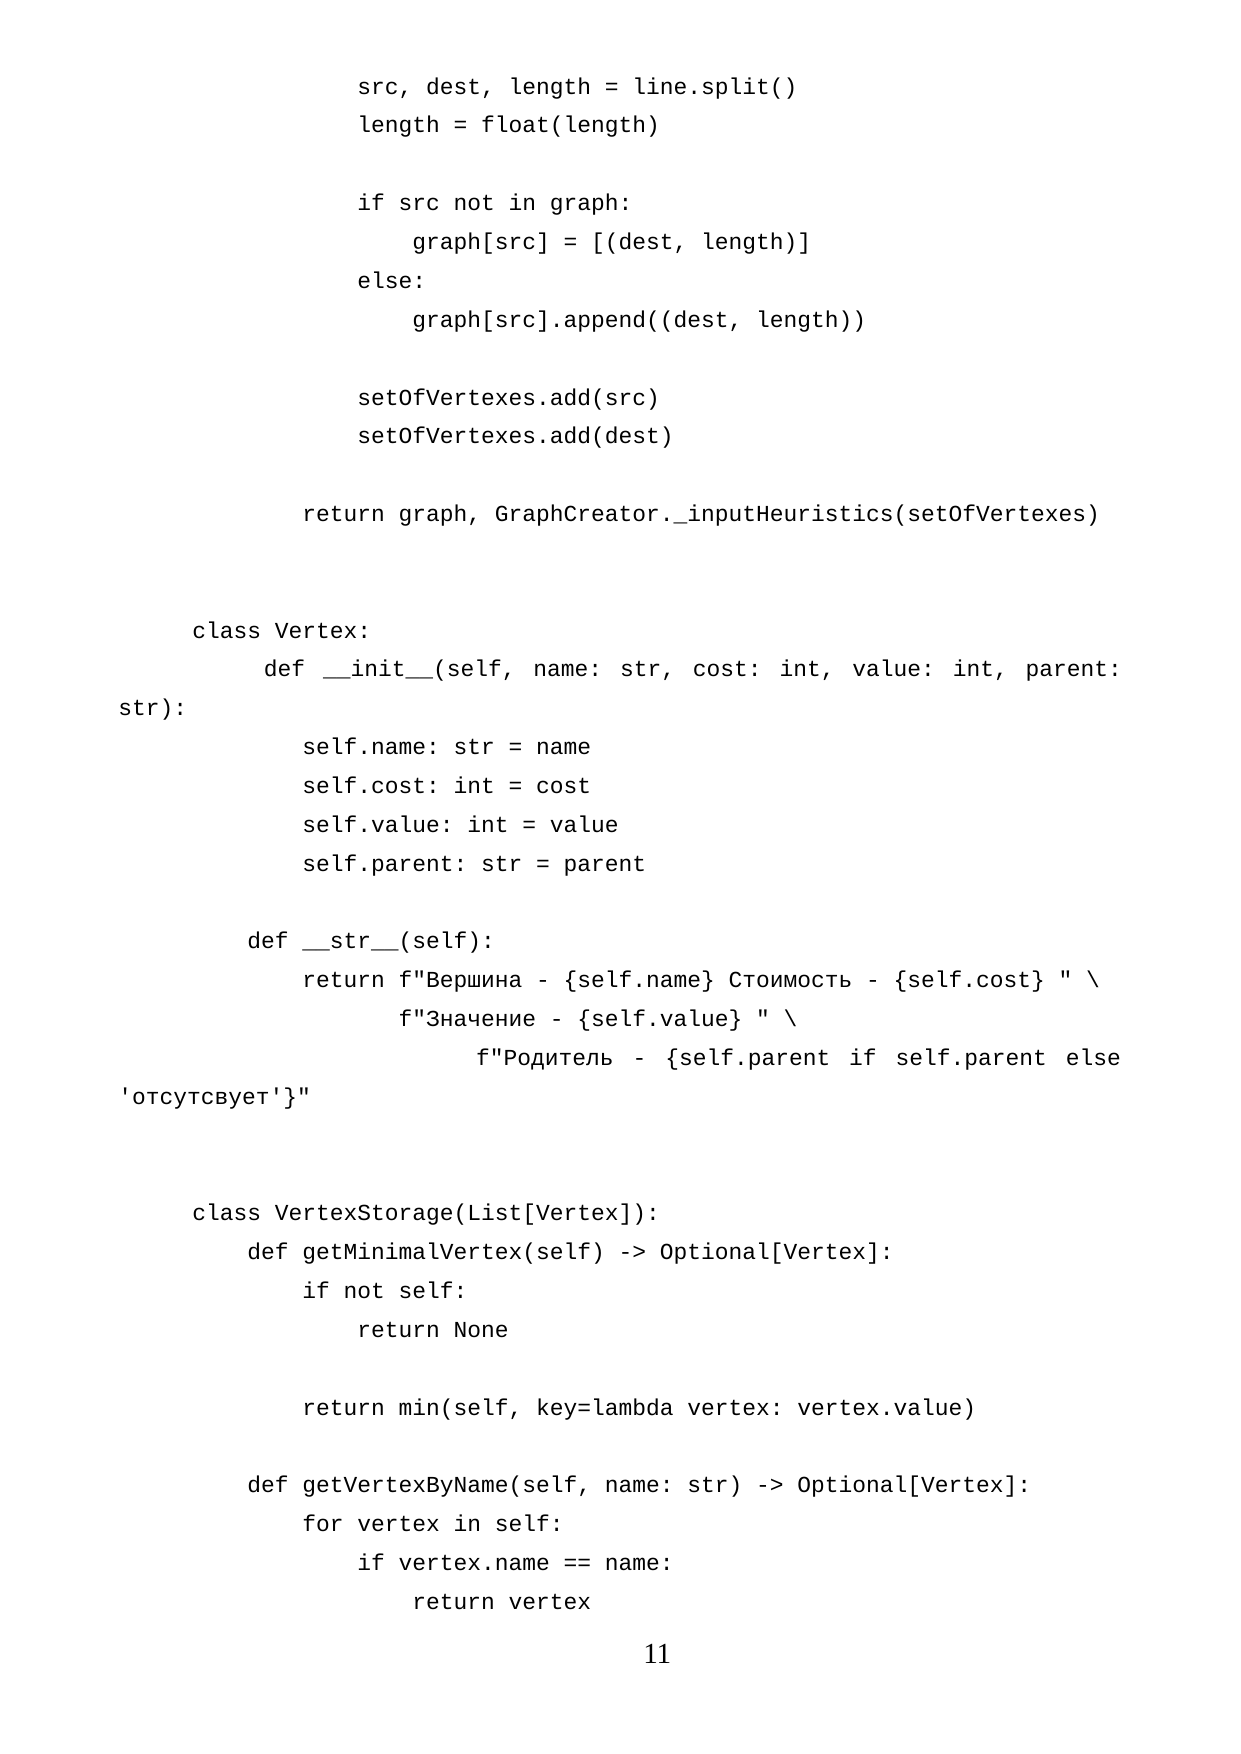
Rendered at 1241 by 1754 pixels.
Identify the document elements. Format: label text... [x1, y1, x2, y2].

text def getMinimalVertex(self) -> Optional[Vertex]: [118, 1241, 1122, 1267]
text return vertex [118, 1590, 1122, 1616]
text if vertex.name == name: [118, 1551, 1122, 1577]
text def getVertexByName(self, name: str) -> Optional[Vertex]: [118, 1474, 1122, 1500]
text return f"Вершина - {self.name} Стоимость - {self.cost} " \ [118, 969, 1122, 994]
text for vertex in self: [118, 1513, 1122, 1538]
text else: [118, 269, 1122, 295]
text setOfVertexes.add(dest) [118, 425, 1122, 451]
text graph[src] = [(dest, length)] [118, 230, 1122, 256]
text return min(self, key=lambda vertex: vertex.value) [118, 1396, 1122, 1422]
text self.name: str = name [118, 736, 1122, 761]
text if src not in graph: [118, 192, 1122, 217]
text f"Родитель - {self.parent if self.parent else 'отсутсвует'}" [118, 1046, 1122, 1111]
text class VertexStorage(List[Vertex]): [118, 1202, 1122, 1228]
text length = float(length) [118, 114, 1122, 140]
text def __str__(self): [118, 930, 1122, 956]
text src, dest, length = line.split() [118, 75, 1122, 101]
text def __init__(self, name: str, cost: int, value: int, parent: str): [118, 658, 1122, 723]
text f"Значение - {self.value} " \ [118, 1007, 1122, 1033]
text self.value: int = value [118, 813, 1122, 839]
text self.cost: int = cost [118, 774, 1122, 800]
text if not self: [118, 1279, 1122, 1305]
text return None [118, 1318, 1122, 1344]
text return graph, GraphCreator._inputHeuristics(setOfVertexes) [118, 502, 1122, 528]
text class Vertex: [118, 619, 1122, 645]
text self.parent: str = parent [118, 852, 1122, 878]
text graph[src].append((dest, length)) [118, 308, 1122, 334]
text setOfVertexes.add(src) [118, 386, 1122, 412]
